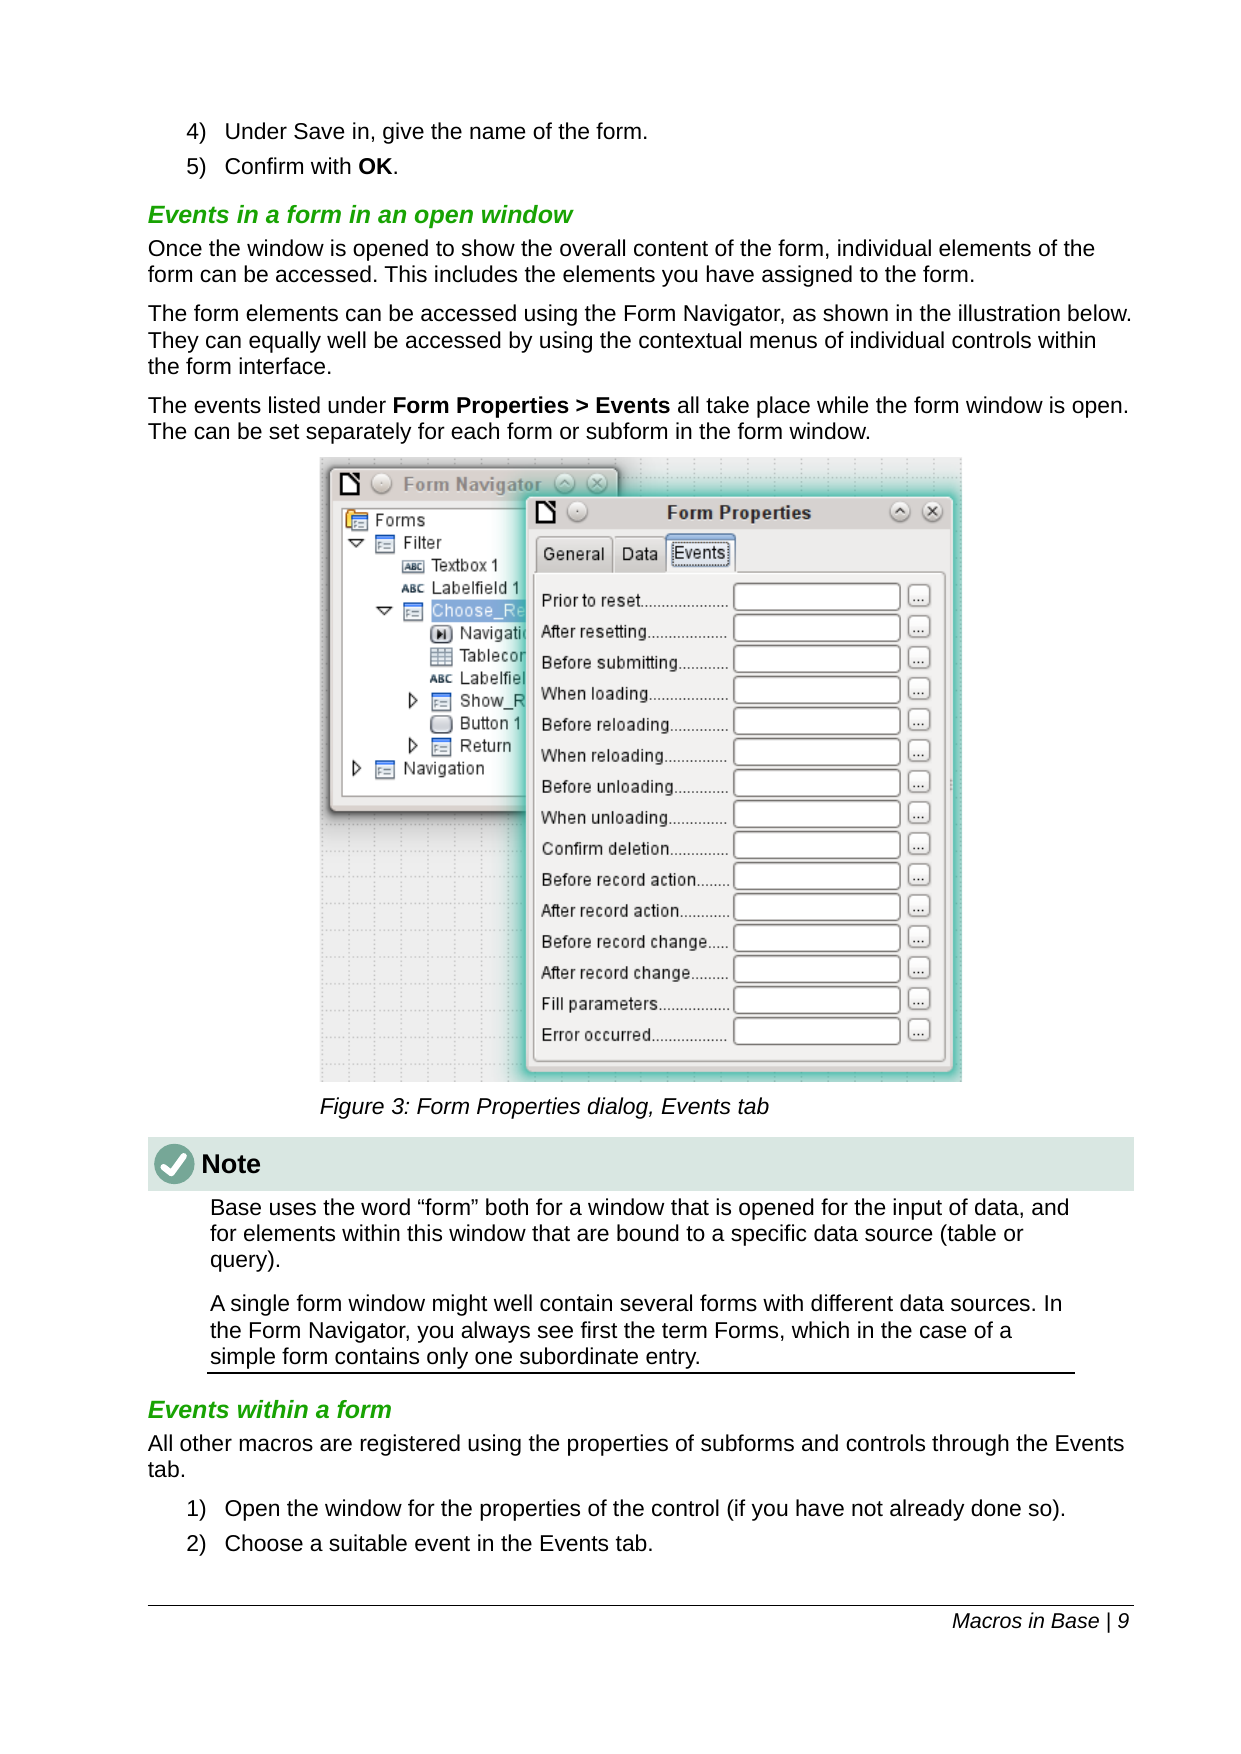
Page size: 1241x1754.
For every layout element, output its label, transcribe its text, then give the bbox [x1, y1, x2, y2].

subtitle Events within a form [148, 1395, 1134, 1424]
list Open the window for the properties of the control (if you have not already done so). [207, 1495, 1134, 1521]
list Confirm with OK. [207, 153, 1134, 180]
text The form elements can be accessed using the Form Navigator, as shown in the illustration below. They can equally well be accessed by using the contextual menus of individual controls within the form interface. [148, 300, 1134, 379]
text The events listed under Form Properties > Events all take place while the form window is open. The can be set separately for each form or subform in the form window. [148, 392, 1134, 444]
text Base uses the word “form” both for a window that is opened for the input of data, and for elements within this window that are bound to a specific data source (table or query). [207, 1191, 1075, 1273]
text A single form window might well contain several forms with different data sources. In the Form Navigator, you always see first the term Forms, which in the case of a simple form contains only one subordinate entry. [207, 1287, 1075, 1372]
list Choose a suitable event in the Events tab. [207, 1530, 1134, 1557]
picture [319, 457, 963, 1082]
list Under Save in, give the name of the form. [207, 118, 1134, 144]
subtitle Note [148, 1137, 1134, 1191]
subtitle Events in a form in an open window [148, 200, 1134, 229]
text Once the window is opened to show the overall content of the form, individual elements of the form can be accessed. This includes the elements you have assigned to the form. [148, 235, 1134, 288]
text Figure 3: Form Properties dialog, Events tab [319, 1093, 962, 1119]
text All other macros are registered using the properties of subforms and controls through the Events tab. [148, 1430, 1134, 1483]
